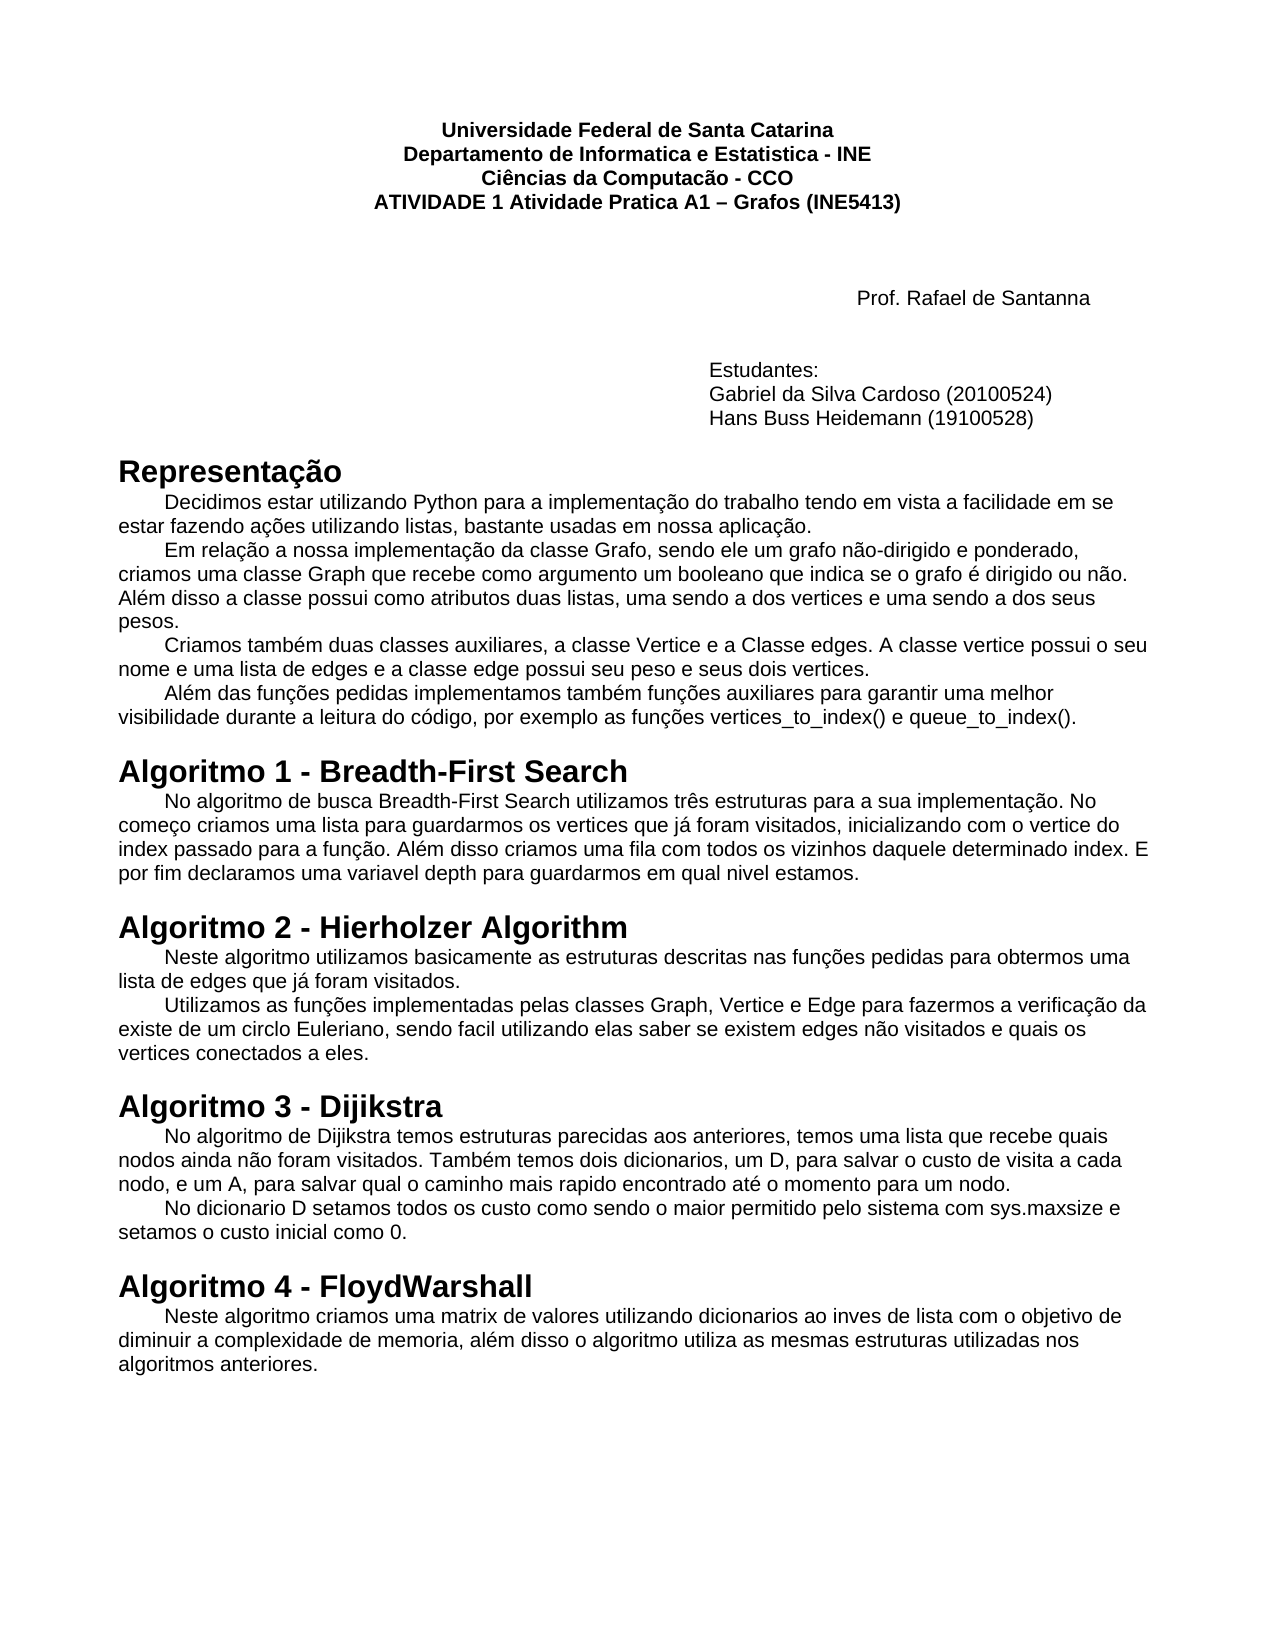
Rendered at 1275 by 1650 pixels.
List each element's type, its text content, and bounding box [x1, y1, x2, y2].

text Utilizamos as funções implementadas pelas classes Graph, Vertice e Edge para fazermos a verificação da existe de um circlo Euleriano, sendo facil utilizando elas saber se existem edges não visitados e quais os vertices conectados a eles. [118, 993, 1157, 1064]
text Hans Buss Heidemann (19100528) [118, 406, 1157, 429]
text Neste algoritmo criamos uma matrix de valores utilizando dicionarios ao inves de lista com o objetivo de diminuir a complexidade de memoria, além disso o algoritmo utiliza as mesmas estruturas utilizadas nos algoritmos anteriores. [118, 1304, 1157, 1376]
text Além das funções pedidas implementamos também funções auxiliares para garantir uma melhor visibilidade durante a leitura do código, por exemplo as funções vertices_to_index() e queue_to_index(). [118, 681, 1157, 729]
text No algoritmo de Dijikstra temos estruturas parecidas aos anteriores, temos uma lista que recebe quais nodos ainda não foram visitados. Também temos dois dicionarios, um D, para salvar o custo de visita a cada nodo, e um A, para salvar qual o caminho mais rapido encontrado até o momento para um nodo. [118, 1124, 1157, 1196]
text Universidade Federal de Santa Catarina [118, 118, 1157, 142]
text Neste algoritmo utilizamos basicamente as estruturas descritas nas funções pedidas para obtermos uma lista de edges que já foram visitados. [118, 945, 1157, 993]
text Gabriel da Silva Cardoso (20100524) [118, 382, 1157, 406]
text No algoritmo de busca Breadth-First Search utilizamos três estruturas para a sua implementação. No começo criamos uma lista para guardarmos os vertices que já foram visitados, inicializando com o vertice do index passado para a função. Além disso criamos uma fila com todos os vizinhos daquele determinado index. E por fim declaramos uma variavel depth para guardarmos em qual nivel estamos. [118, 789, 1157, 885]
text Ciências da Computacão - CCO [118, 166, 1157, 190]
text Estudantes: [118, 358, 1157, 382]
text Algoritmo 2 - Hierholzer Algorithm [118, 909, 1157, 945]
text Criamos também duas classes auxiliares, a classe Vertice e a Classe edges. A classe vertice possui o seu nome e uma lista de edges e a classe edge possui seu peso e seus dois vertices. [118, 633, 1157, 681]
text Prof. Rafael de Santanna [118, 286, 1157, 310]
text ATIVIDADE 1 Atividade Pratica A1 – Grafos (INE5413) [118, 190, 1157, 214]
text Algoritmo 3 - Dijikstra [118, 1088, 1157, 1124]
text Departamento de Informatica e Estatistica - INE [118, 142, 1157, 166]
text Algoritmo 1 - Breadth-First Search [118, 753, 1157, 789]
text No dicionario D setamos todos os custo como sendo o maior permitido pelo sistema com sys.maxsize e setamos o custo inicial como 0. [118, 1196, 1157, 1244]
text Representação [118, 453, 1157, 489]
text Decidimos estar utilizando Python para a implementação do trabalho tendo em vista a facilidade em se estar fazendo ações utilizando listas, bastante usadas em nossa aplicação. [118, 489, 1157, 537]
text Algoritmo 4 - FloydWarshall [118, 1268, 1157, 1304]
text Em relação a nossa implementação da classe Grafo, sendo ele um grafo não-dirigido e ponderado, criamos uma classe Graph que recebe como argumento um booleano que indica se o grafo é dirigido ou não. Além disso a classe possui como atributos duas listas, uma sendo a dos vertices e uma sendo a dos seus pesos. [118, 537, 1157, 633]
